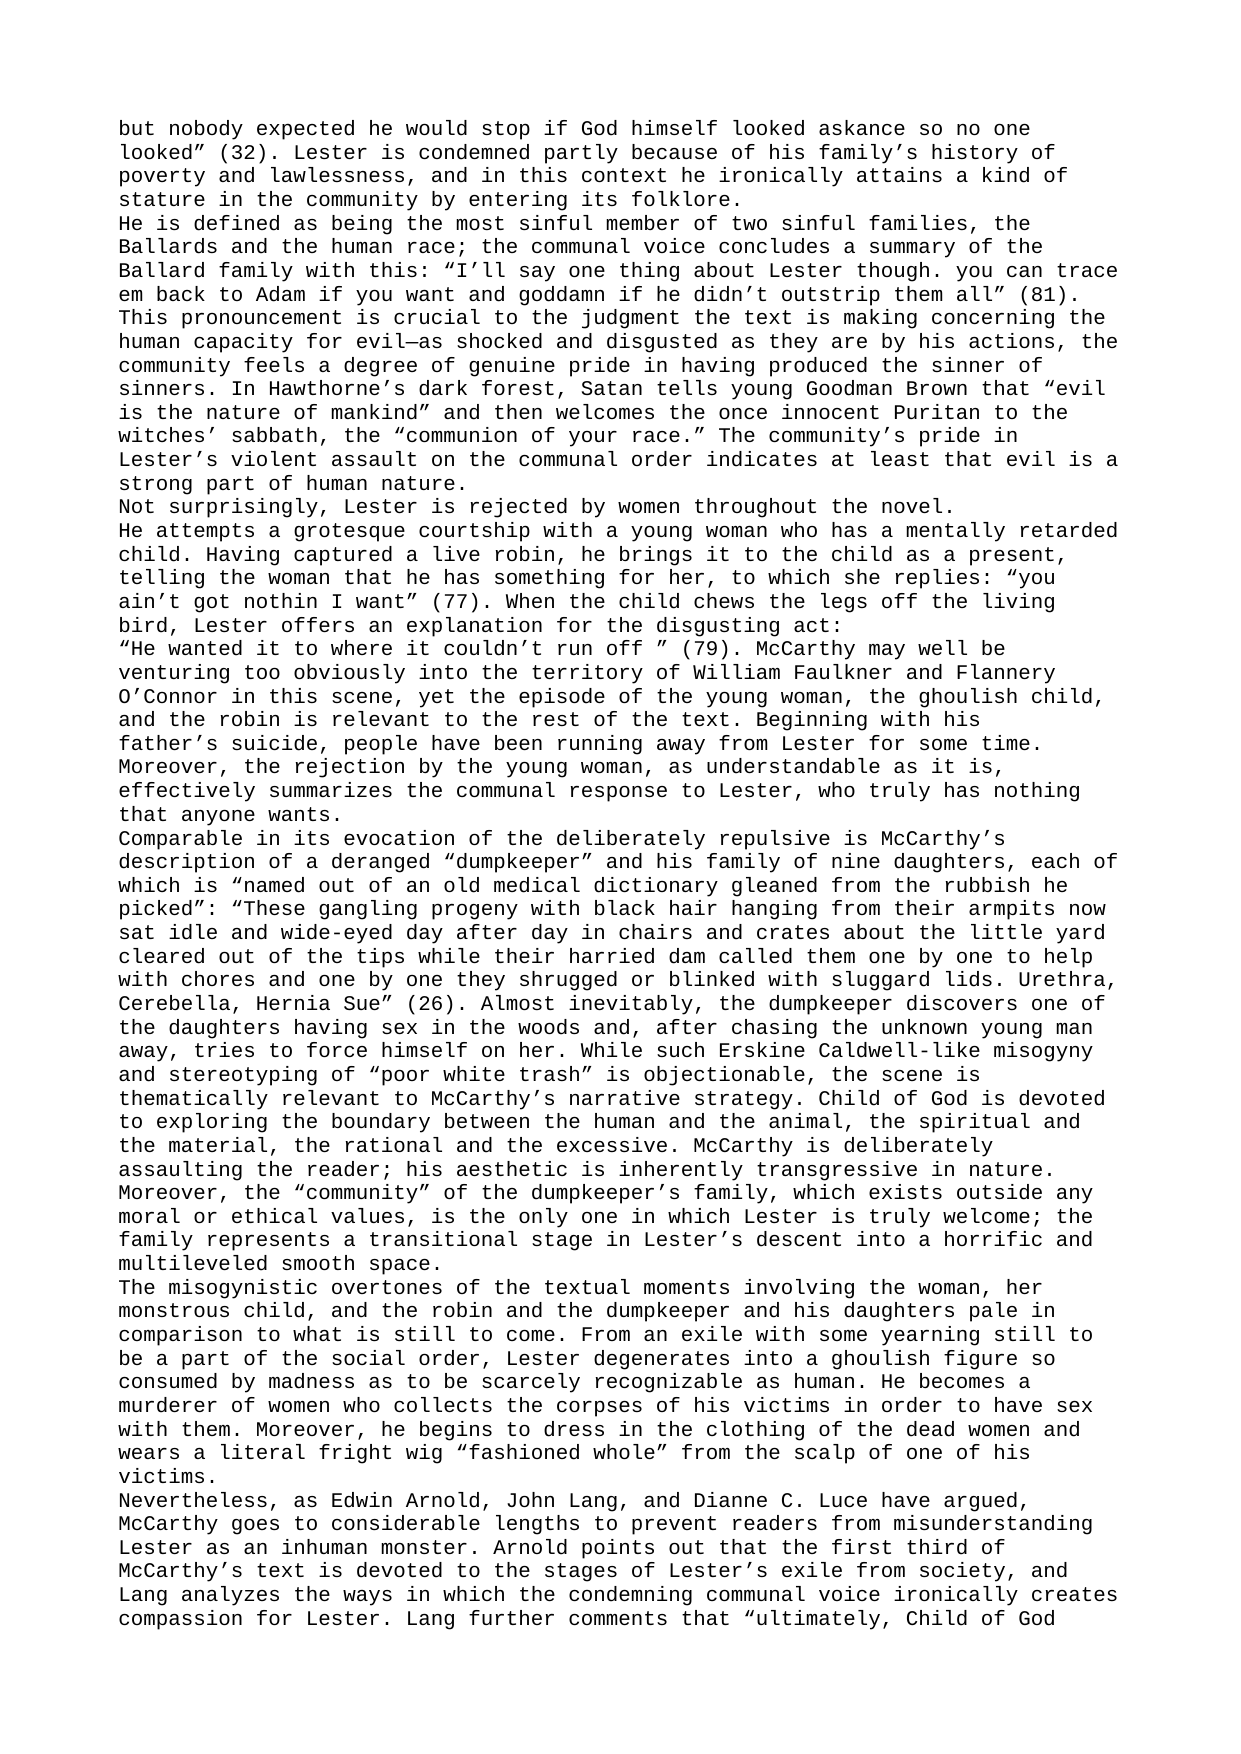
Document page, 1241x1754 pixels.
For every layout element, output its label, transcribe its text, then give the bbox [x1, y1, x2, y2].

text Moreover, the rejection by the young woman, as understandable as it is, effectively summarizes the communal response to Lester, who truly has nothing that anyone wants. [118, 757, 1122, 827]
text father’s suicide, people have been running away from Lester for some time. [118, 733, 1122, 757]
text Not surprisingly, Lester is rejected by women throughout the novel. [118, 496, 1122, 520]
text He attempts a grotesque courtship with a young woman who has a mentally retarded child. Having captured a live robin, he brings it to the child as a present, telling the woman that he has something for her, to which she replies: “you ain’t got nothin I want” (77). When the child chews the legs off the living bird, Lester offers an explanation for the disgusting act: [118, 520, 1122, 638]
text The misogynistic overtones of the textual moments involving the woman, her monstrous child, and the robin and the dumpkeeper and his daughters pale in comparison to what is still to come. From an exile with some yearning still to be a part of the social order, Lester degenerates into a ghoulish figure so consumed by madness as to be scarcely recognizable as human. He becomes a murderer of women who collects the corpses of his victims in order to have sex with them. Moreover, he begins to dress in the clothing of the dead women and wears a literal fright wig “fashioned whole” from the scalp of one of his victims. [118, 1277, 1122, 1489]
text but nobody expected he would stop if God himself looked askance so no one looked” (32). Lester is condemned partly because of his family’s history of poverty and lawlessness, and in this context he ironically attains a kind of stature in the community by entering its folklore. [118, 118, 1122, 213]
text Nevertheless, as Edwin Arnold, John Lang, and Dianne C. Luce have argued, McCarthy goes to considerable lengths to prevent readers from misunderstanding Lester as an inhuman monster. Arnold points out that the first third of McCarthy’s text is devoted to the stages of Lester’s exile from society, and Lang analyzes the ways in which the condemning communal voice ironically creates compassion for Lester. Lang further comments that “ultimately, Child of God [118, 1489, 1122, 1631]
text “He wanted it to where it couldn’t run off ” (79). McCarthy may well be venturing too obviously into the territory of William Faulkner and Flannery O’Connor in this scene, yet the episode of the young woman, the ghoulish child, and the robin is relevant to the rest of the text. Beginning with his [118, 638, 1122, 733]
text Comparable in its evocation of the deliberately repulsive is McCarthy’s description of a deranged “dumpkeeper” and his family of nine daughters, each of which is “named out of an old medical dictionary gleaned from the rubbish he picked”: “These gangling progeny with black hair hanging from their armpits now sat idle and wide-eyed day after day in chairs and crates about the little yard cleared out of the tips while their harried dam called them one by one to help with chores and one by one they shrugged or blinked with sluggard lids. Urethra, Cerebella, Hernia Sue” (26). Almost inevitably, the dumpkeeper discovers one of the daughters having sex in the woods and, after chasing the unknown young man away, tries to force himself on her. While such Erskine Caldwell-like misogyny and stereotyping of “poor white trash” is objectionable, the scene is thematically relevant to McCarthy’s narrative strategy. Child of God is devoted to exploring the boundary between the human and the animal, the spiritual and the material, the rational and the excessive. McCarthy is deliberately assaulting the reader; his aesthetic is inherently transgressive in nature. Moreover, the “community” of the dumpkeeper’s family, which exists outside any moral or ethical values, is the only one in which Lester is truly welcome; the family represents a transitional stage in Lester’s descent into a horrific and multileveled smooth space. [118, 827, 1122, 1277]
text He is defined as being the most sinful member of two sinful families, the Ballards and the human race; the communal voice concludes a summary of the Ballard family with this: “I’ll say one thing about Lester though. you can trace em back to Adam if you want and goddamn if he didn’t outstrip them all” (81). This pronouncement is crucial to the judgment the text is making concerning the human capacity for evil—as shocked and disgusted as they are by his actions, the community feels a degree of genuine pride in having produced the sinner of sinners. In Hawthorne’s dark forest, Satan tells young Goodman Brown that “evil is the nature of mankind” and then welcomes the once innocent Puritan to the witches’ sabbath, the “communion of your race.” The community’s pride in Lester’s violent assault on the communal order indicates at least that evil is a strong part of human nature. [118, 213, 1122, 496]
